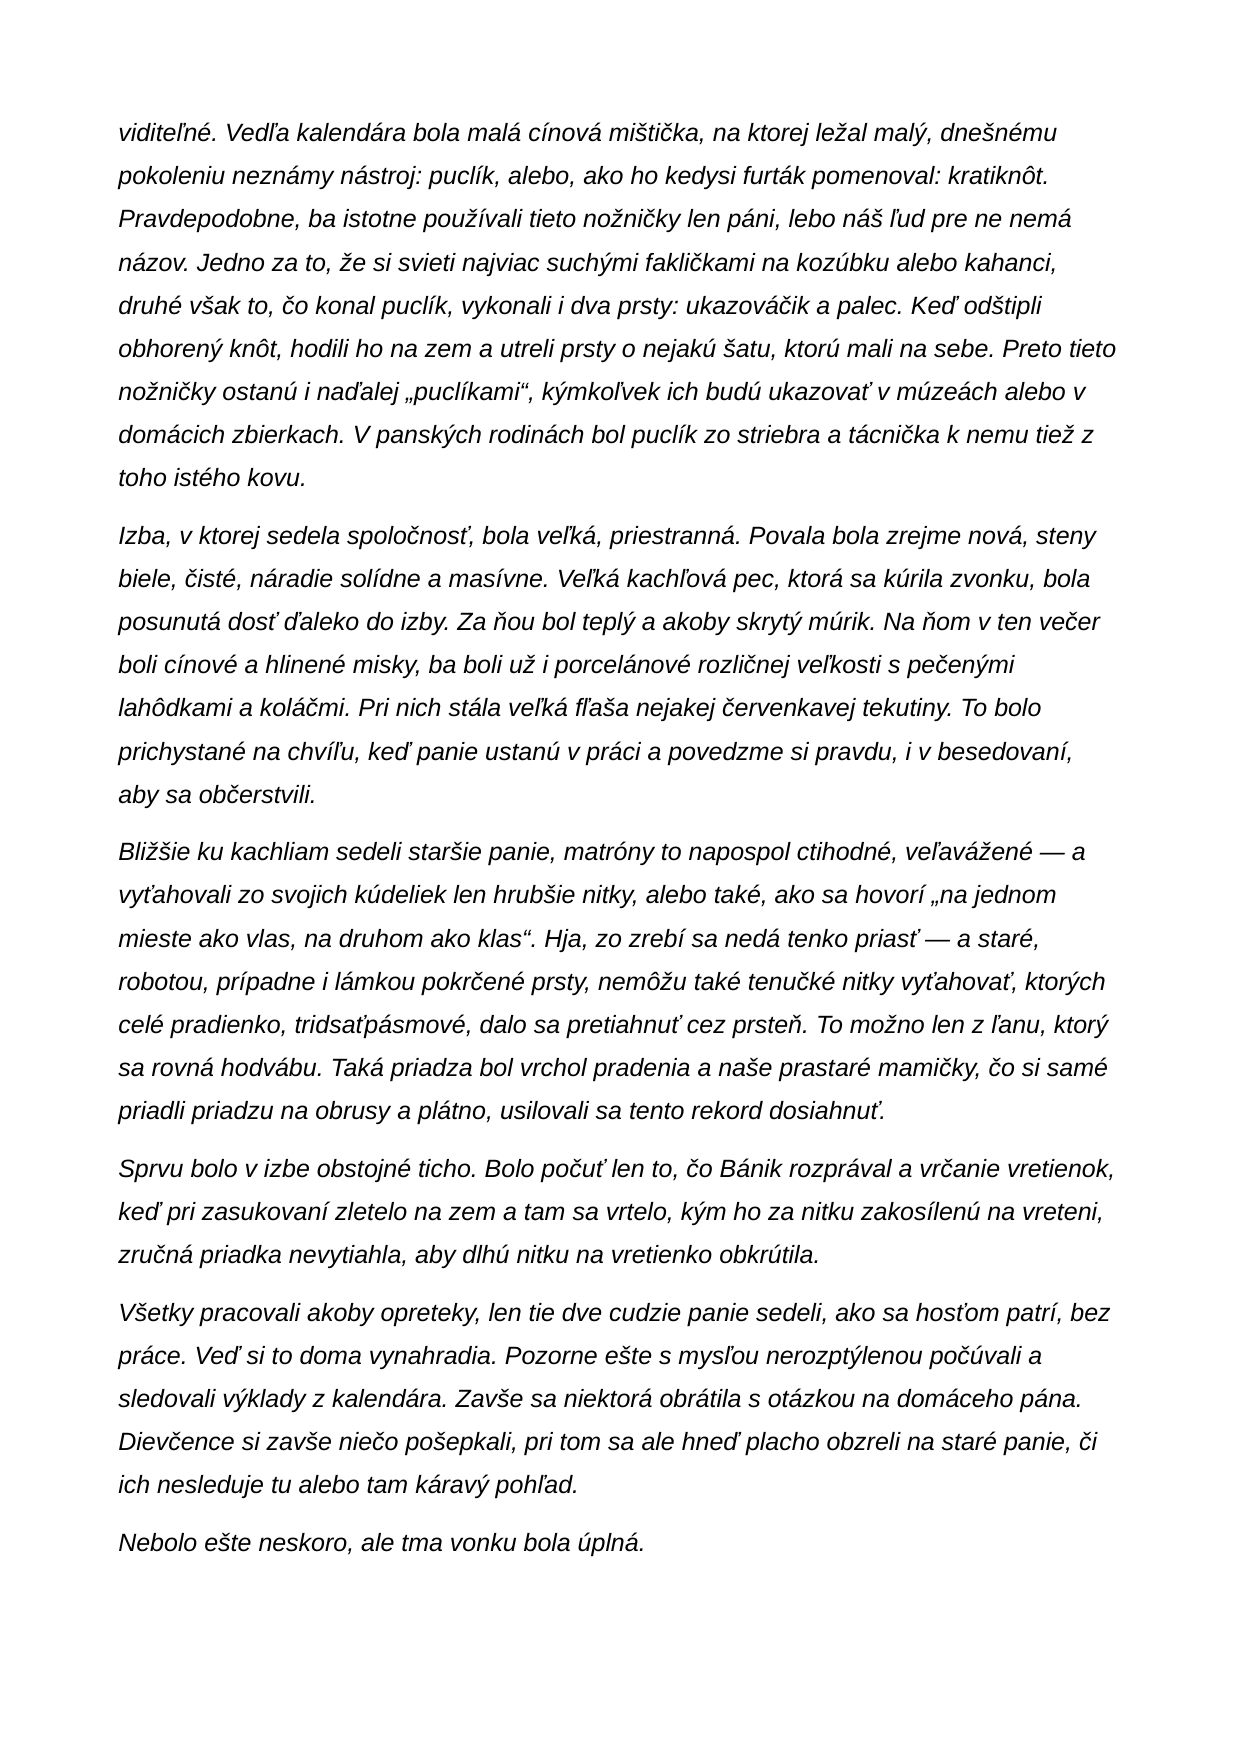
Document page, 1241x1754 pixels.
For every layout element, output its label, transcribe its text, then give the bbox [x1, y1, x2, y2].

text Bližšie ku kachliam sedeli staršie panie, matróny to napospol ctihodné, veľavážené — a vyťahovali zo svojich kúdeliek len hrubšie nitky, alebo také, ako sa hovorí „na jednom mieste ako vlas, na druhom ako klas“. Hja, zo zrebí sa nedá tenko priasť — a staré, robotou, prípadne i lámkou pokrčené prsty, nemôžu také tenučké nitky vyťahovať, ktorých celé pradienko, tridsaťpásmové, dalo sa pretiahnuť cez prsteň. To možno len z ľanu, ktorý sa rovná hodvábu. Taká priadza bol vrchol pradenia a naše prastaré mamičky, čo si samé priadli priadzu na obrusy a plátno, usilovali sa tento rekord dosiahnuť. [118, 837, 1122, 1125]
text Sprvu bolo v izbe obstojné ticho. Bolo počuť len to, čo Bánik rozprával a vrčanie vretienok, keď pri zasukovaní zletelo na zem a tam sa vrtelo, kým ho za nitku zakosílenú na vreteni, zručná priadka nevytiahla, aby dlhú nitku na vretienko obkrútila. [118, 1154, 1122, 1269]
text Nebolo ešte neskoro, ale tma vonku bola úplná. [118, 1528, 1122, 1557]
text viditeľné. Vedľa kalendára bola malá cínová mištička, na ktorej ležal malý, dnešnému pokoleniu neznámy nástroj: puclík, alebo, ako ho kedysi furták pomenoval: kratiknôt. Pravdepodobne, ba istotne používali tieto nožničky len páni, lebo náš ľud pre ne nemá názov. Jedno za to, že si svieti najviac suchými fakličkami na kozúbku alebo kahanci, druhé však to, čo konal puclík, vykonali i dva prsty: ukazováčik a palec. Keď odštipli obhorený knôt, hodili ho na zem a utreli prsty o nejakú šatu, ktorú mali na sebe. Preto tieto nožničky ostanú i naďalej „puclíkami“, kýmkoľvek ich budú ukazovať v múzeách alebo v domácich zbierkach. V panských rodinách bol puclík zo striebra a tácnička k nemu tiež z toho istého kovu. [118, 118, 1122, 492]
text Izba, v ktorej sedela spoločnosť, bola veľká, priestranná. Povala bola zrejme nová, steny biele, čisté, náradie solídne a masívne. Veľká kachľová pec, ktorá sa kúrila zvonku, bola posunutá dosť ďaleko do izby. Za ňou bol teplý a akoby skrytý múrik. Na ňom v ten večer boli cínové a hlinené misky, ba boli už i porcelánové rozličnej veľkosti s pečenými lahôdkami a koláčmi. Pri nich stála veľká fľaša nejakej červenkavej tekutiny. To bolo prichystané na chvíľu, keď panie ustanú v práci a povedzme si pravdu, i v besedovaní, aby sa občerstvili. [118, 521, 1122, 808]
text Všetky pracovali akoby opreteky, len tie dve cudzie panie sedeli, ako sa hosťom patrí, bez práce. Veď si to doma vynahradia. Pozorne ešte s mysľou nerozptýlenou počúvali a sledovali výklady z kalendára. Zavše sa niektorá obrátila s otázkou na domáceho pána. Dievčence si zavše niečo pošepkali, pri tom sa ale hneď placho obzreli na staré panie, či ich nesleduje tu alebo tam káravý pohľad. [118, 1298, 1122, 1499]
